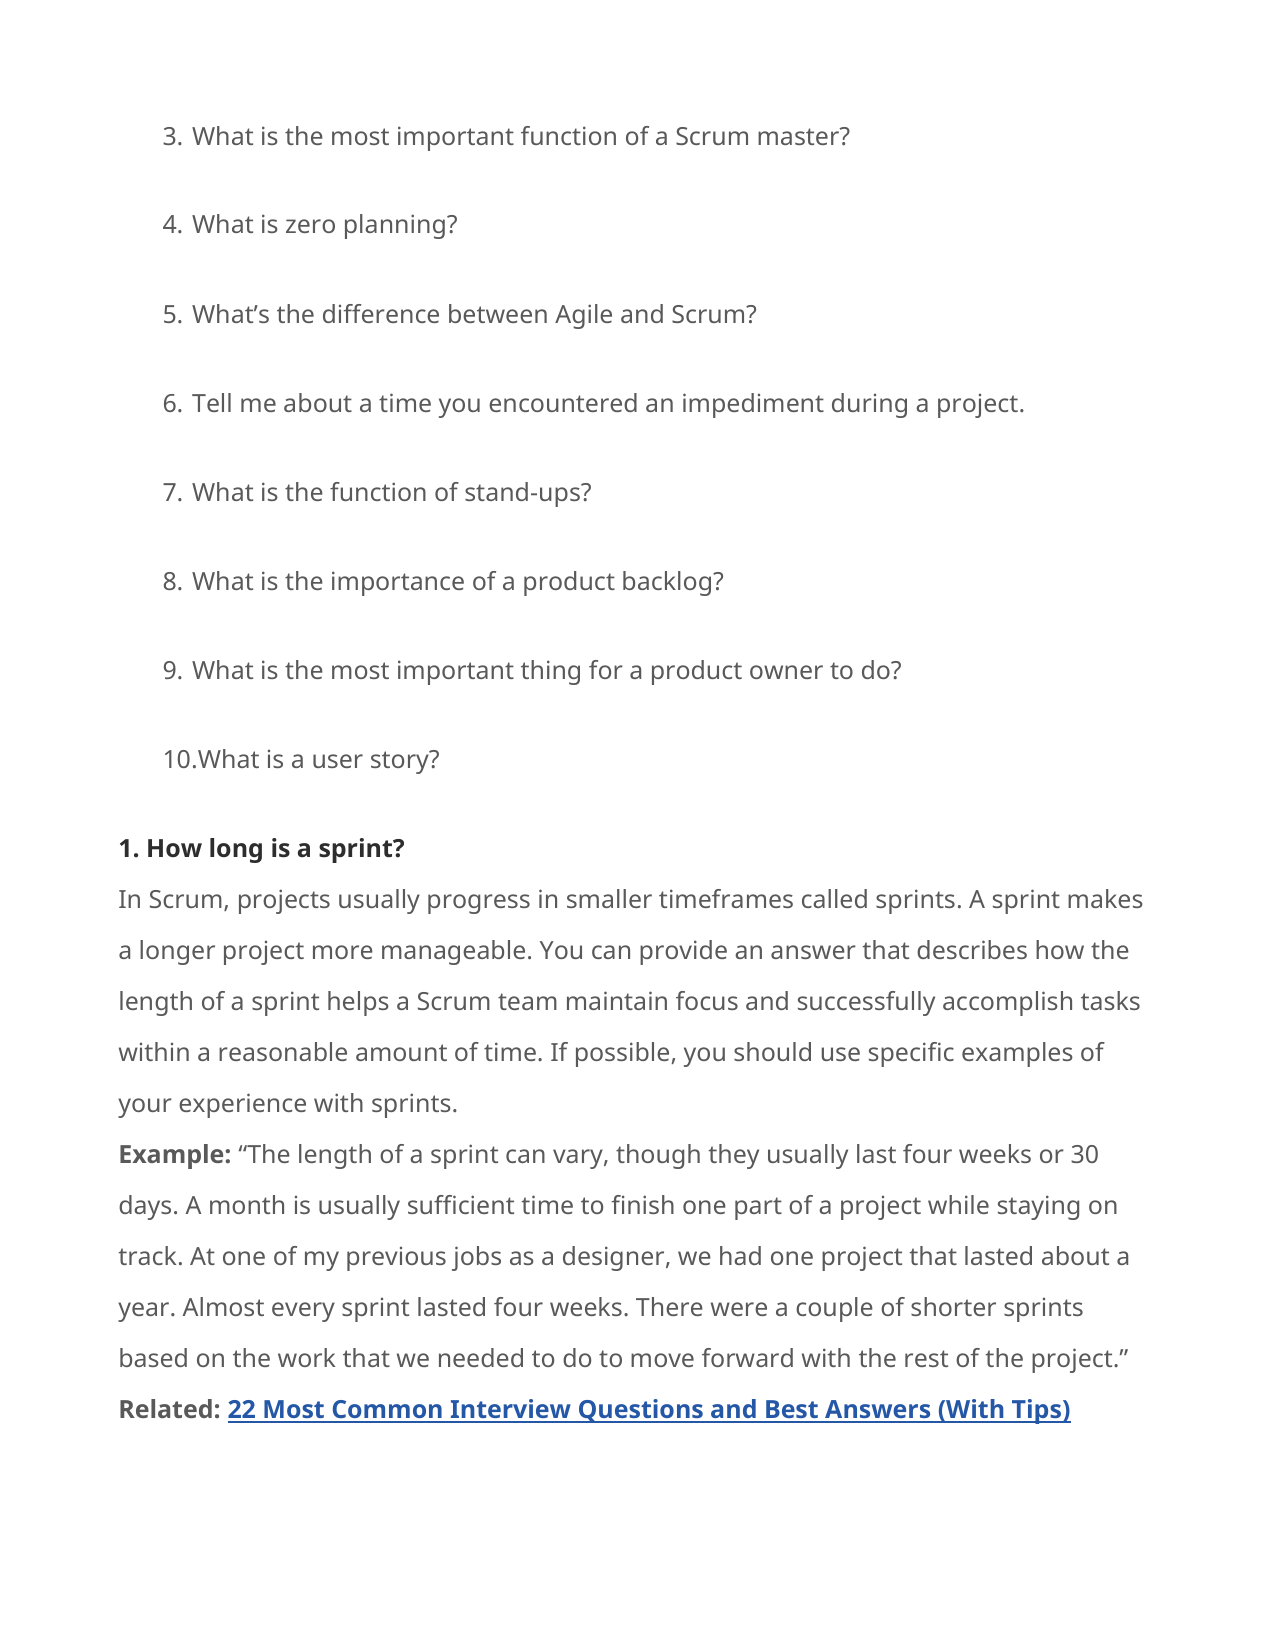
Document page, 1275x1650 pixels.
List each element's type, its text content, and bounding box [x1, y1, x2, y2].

list What is zero planning? [162, 207, 1157, 241]
list What is the importance of a product backlog? [162, 563, 1157, 597]
list What is a user story? [162, 742, 1157, 776]
subtitle 1. How long is a sprint? [118, 831, 1157, 865]
list What’s the difference between Agile and Scrum? [162, 296, 1157, 330]
text In Scrum, projects usually progress in smaller timeframes called sprints. A sprint makes a longer project more manageable. You can provide an answer that describes how the length of a sprint helps a Scrum team maintain focus and successfully accomplish tasks within a reasonable amount of time. If possible, you should use specific examples of your experience with sprints. [118, 882, 1157, 1120]
list What is the most important function of a Scrum master? [162, 118, 1157, 152]
list Tell me about a time you encountered an impediment during a project. [162, 385, 1157, 419]
text Example: “The length of a sprint can vary, though they usually last four weeks or 30 days. A month is usually sufficient time to finish one part of a project while staying on track. At one of my previous jobs as a designer, we had one project that lasted about a year. Almost every sprint lasted four weeks. There were a couple of shorter sprints based on the work that we needed to do to move forward with the rest of the project.” [118, 1137, 1157, 1375]
text Related: 22 Most Common Interview Questions and Best Answers (With Tips) [118, 1392, 1157, 1426]
list What is the most important thing for a product owner to do? [162, 652, 1157, 687]
list What is the function of stand-ups? [162, 474, 1157, 508]
